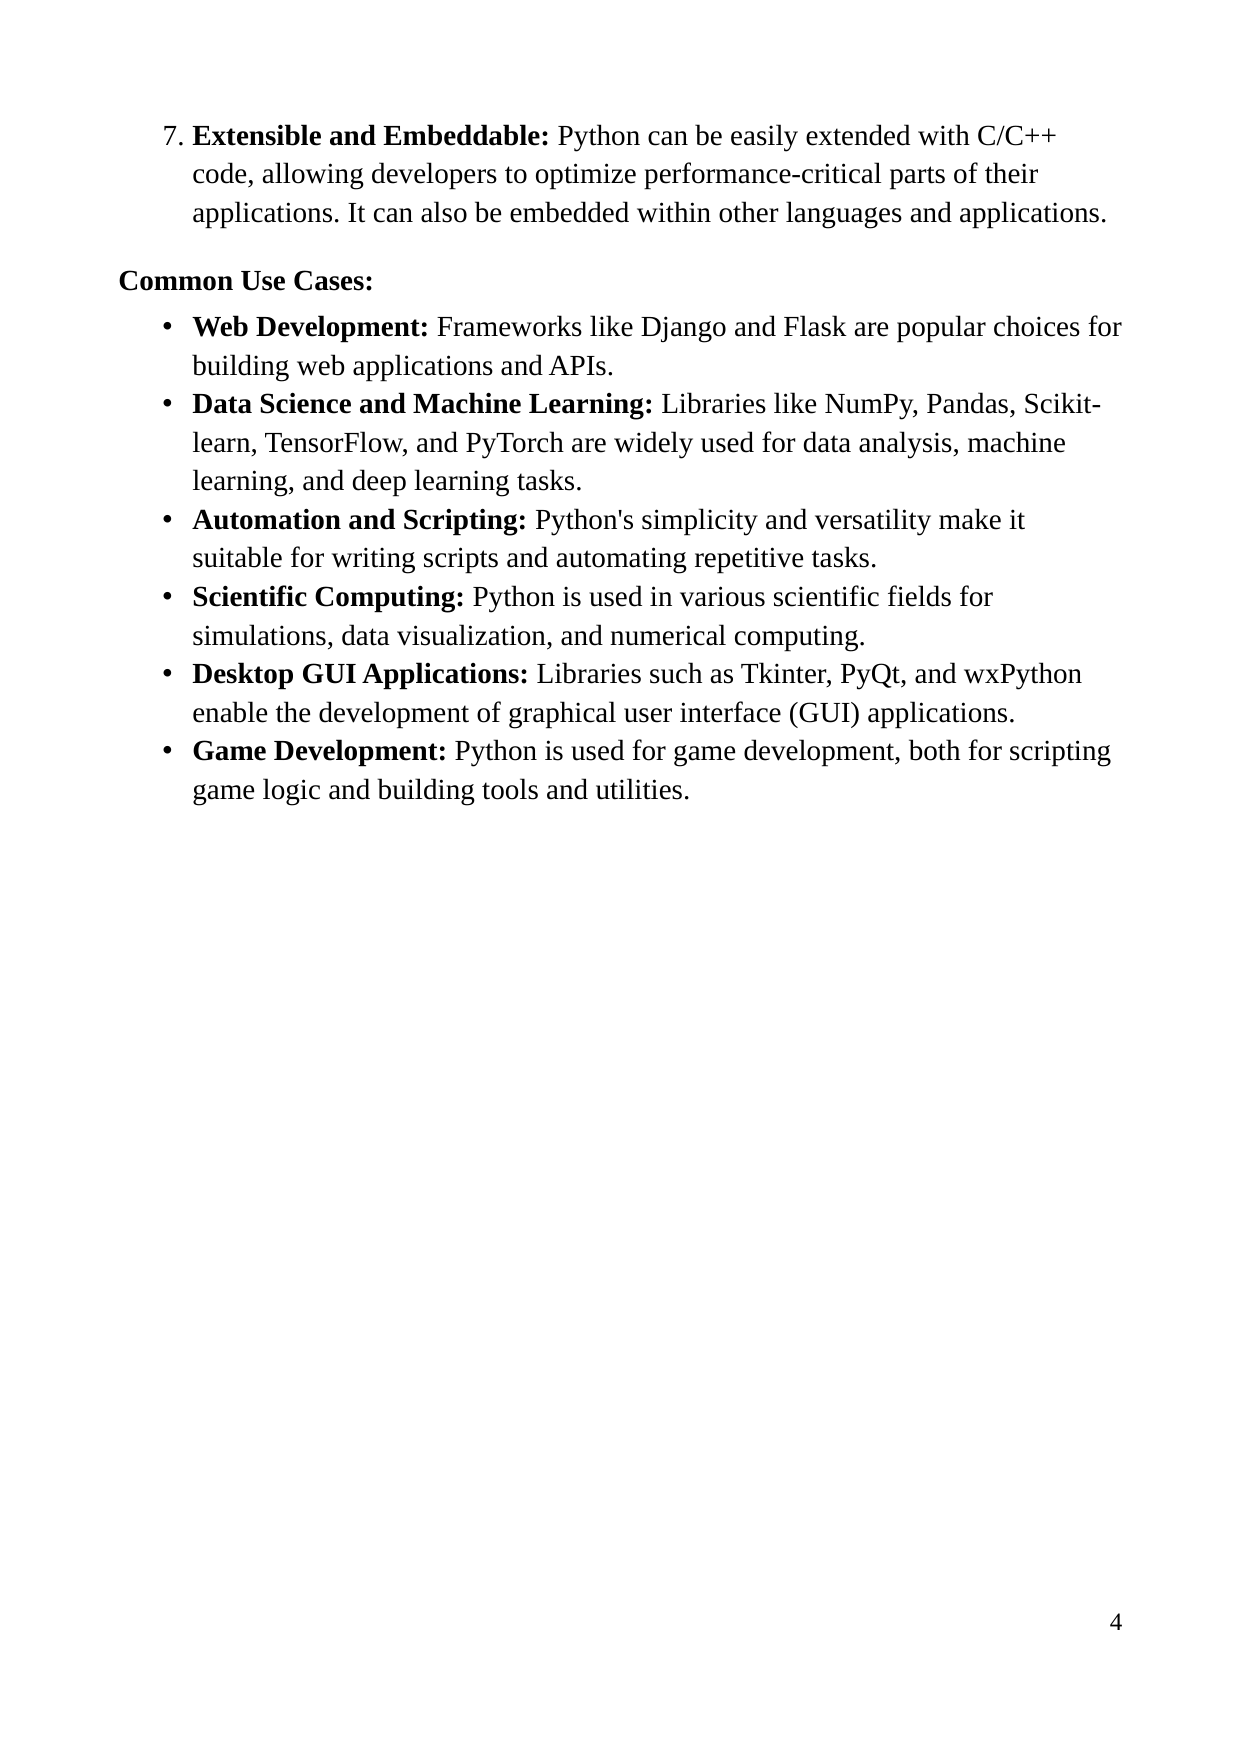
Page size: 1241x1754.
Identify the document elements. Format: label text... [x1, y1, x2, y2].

list Desktop GUI Applications: Libraries such as Tkinter, PyQt, and wxPython enable the development of graphical user interface (GUI) applications. [162, 656, 1122, 728]
list Web Development: Frameworks like Django and Flask are popular choices for building web applications and APIs. [162, 309, 1122, 381]
list Scientific Computing: Python is used in various scientific fields for simulations, data visualization, and numerical computing. [162, 579, 1122, 651]
list Game Development: Python is used for game development, both for scripting game logic and building tools and utilities. [162, 733, 1122, 806]
list Data Science and Machine Learning: Libraries like NumPy, Pandas, Scikit-learn, TensorFlow, and PyTorch are widely used for data analysis, machine learning, and deep learning tasks. [162, 386, 1122, 497]
list Extensible and Embeddable: Python can be easily extended with C/C++ code, allowing developers to optimize performance-critical parts of their applications. It can also be embedded within other languages and applications. [162, 118, 1122, 229]
list Automation and Scripting: Python's simplicity and versatility make it suitable for writing scripts and automating repetitive tasks. [162, 502, 1122, 574]
subtitle Common Use Cases: [118, 263, 1122, 296]
